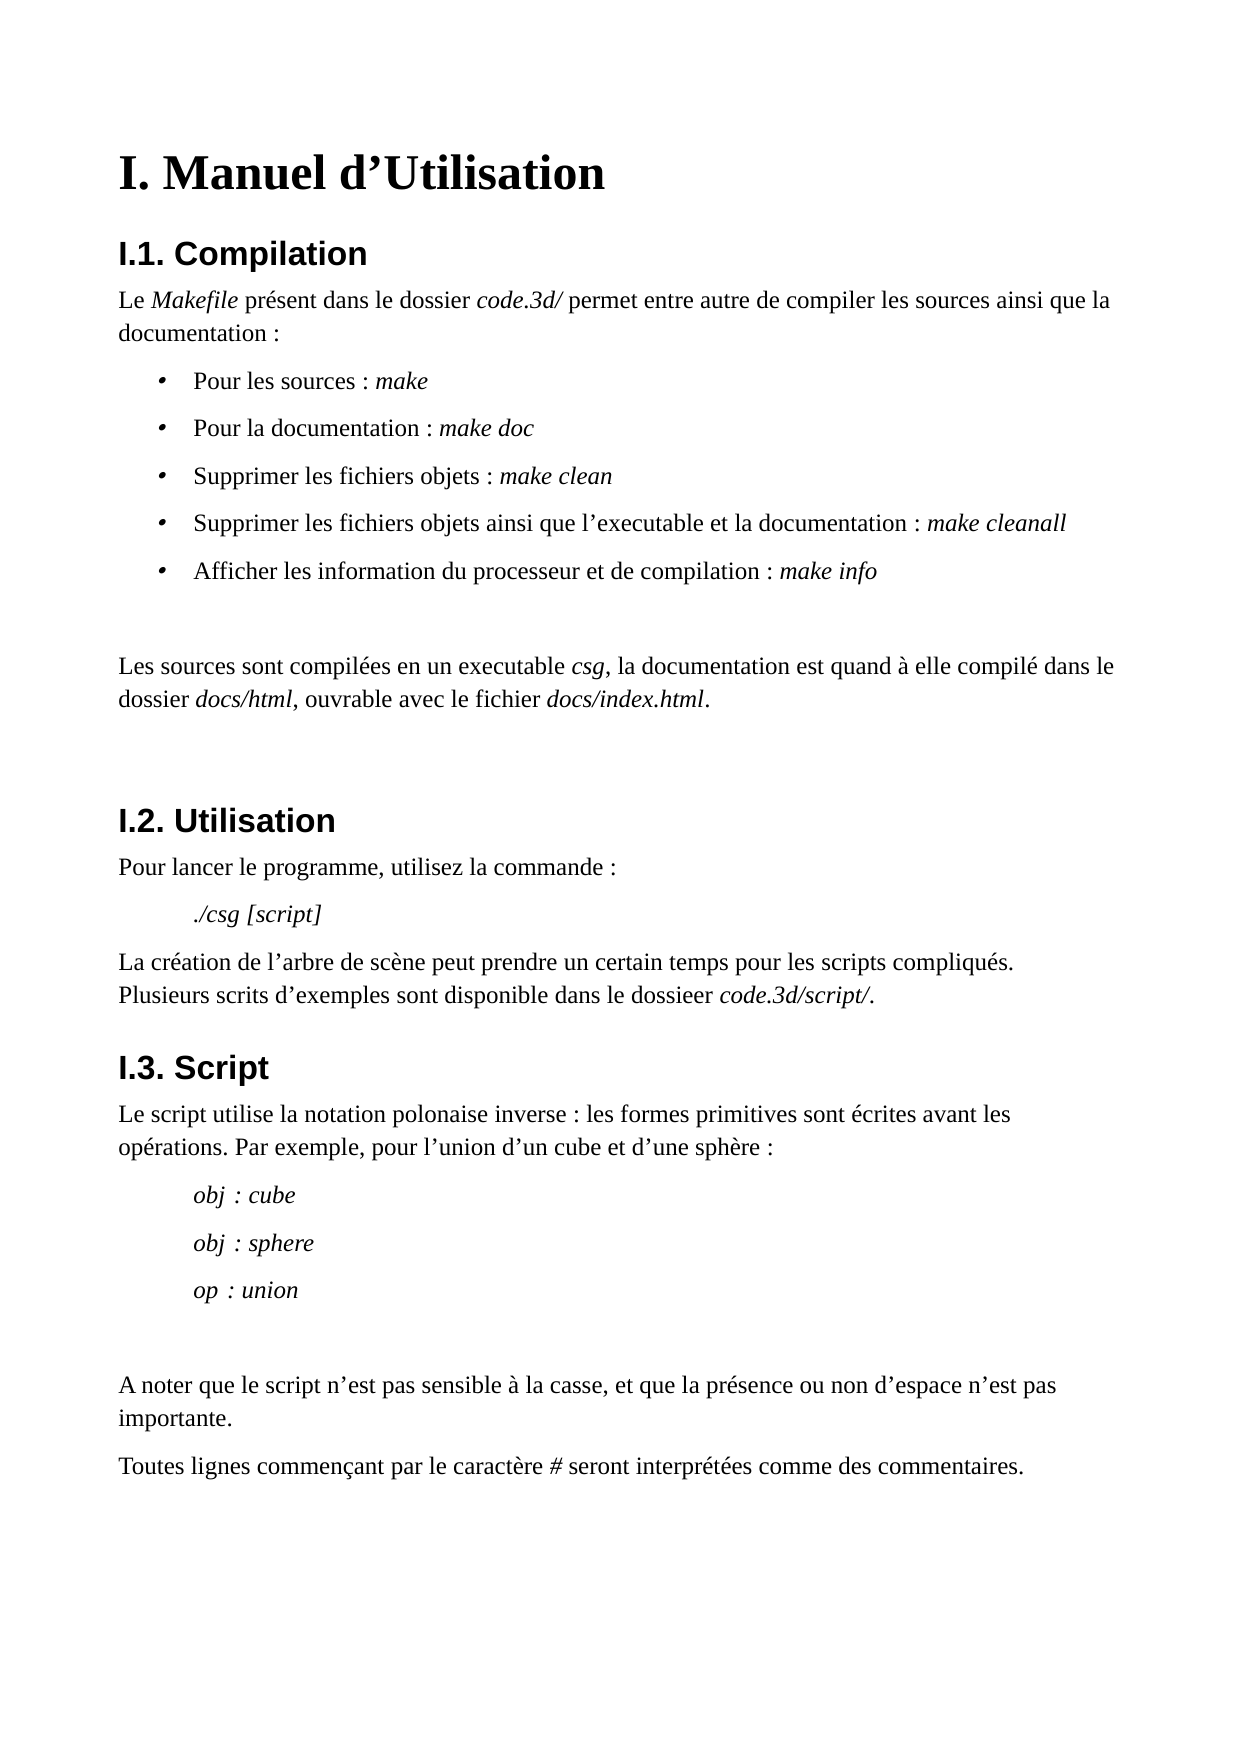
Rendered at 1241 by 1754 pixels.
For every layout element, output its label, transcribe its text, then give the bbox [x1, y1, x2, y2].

text obj : cube [118, 1180, 1122, 1209]
text Pour lancer le programme, utilisez la commande : [118, 852, 1122, 880]
text op : union [118, 1275, 1122, 1304]
subtitle I.1. Compilation [118, 234, 1122, 273]
list Afficher les information du processeur et de compilation : make info [156, 556, 1122, 585]
text Les sources sont compilées en un executable csg, la documentation est quand à elle compilé dans le dossier docs/html, ouvrable avec le fichier docs/index.html. [118, 651, 1122, 713]
text Le script utilise la notation polonaise inverse : les formes primitives sont écrites avant les opérations. Par exemple, pour l’union d’un cube et d’une sphère : [118, 1099, 1122, 1161]
list Supprimer les fichiers objets : make clean [156, 461, 1122, 490]
text ./csg [script] [118, 899, 1122, 928]
text Toutes lignes commençant par le caractère # seront interprétées comme des commentaires. [118, 1451, 1122, 1480]
text obj : sphere [118, 1228, 1122, 1256]
text La création de l’arbre de scène peut prendre un certain temps pour les scripts compliqués. Plusieurs scrits d’exemples sont disponible dans le dossieer code.3d/script/. [118, 947, 1122, 1008]
subtitle I.2. Utilisation [118, 800, 1122, 839]
list Supprimer les fichiers objets ainsi que l’executable et la documentation : make cleanall [156, 508, 1122, 537]
subtitle I.3. Script [118, 1048, 1122, 1087]
text Le Makefile présent dans le dossier code.3d/ permet entre autre de compiler les sources ainsi que la documentation : [118, 285, 1122, 347]
subtitle I. Manuel d’Utilisation [118, 143, 1122, 201]
list Pour les sources : make [156, 366, 1122, 394]
text A noter que le script n’est pas sensible à la casse, et que la présence ou non d’espace n’est pas importante. [118, 1370, 1122, 1432]
list Pour la documentation : make doc [156, 413, 1122, 442]
